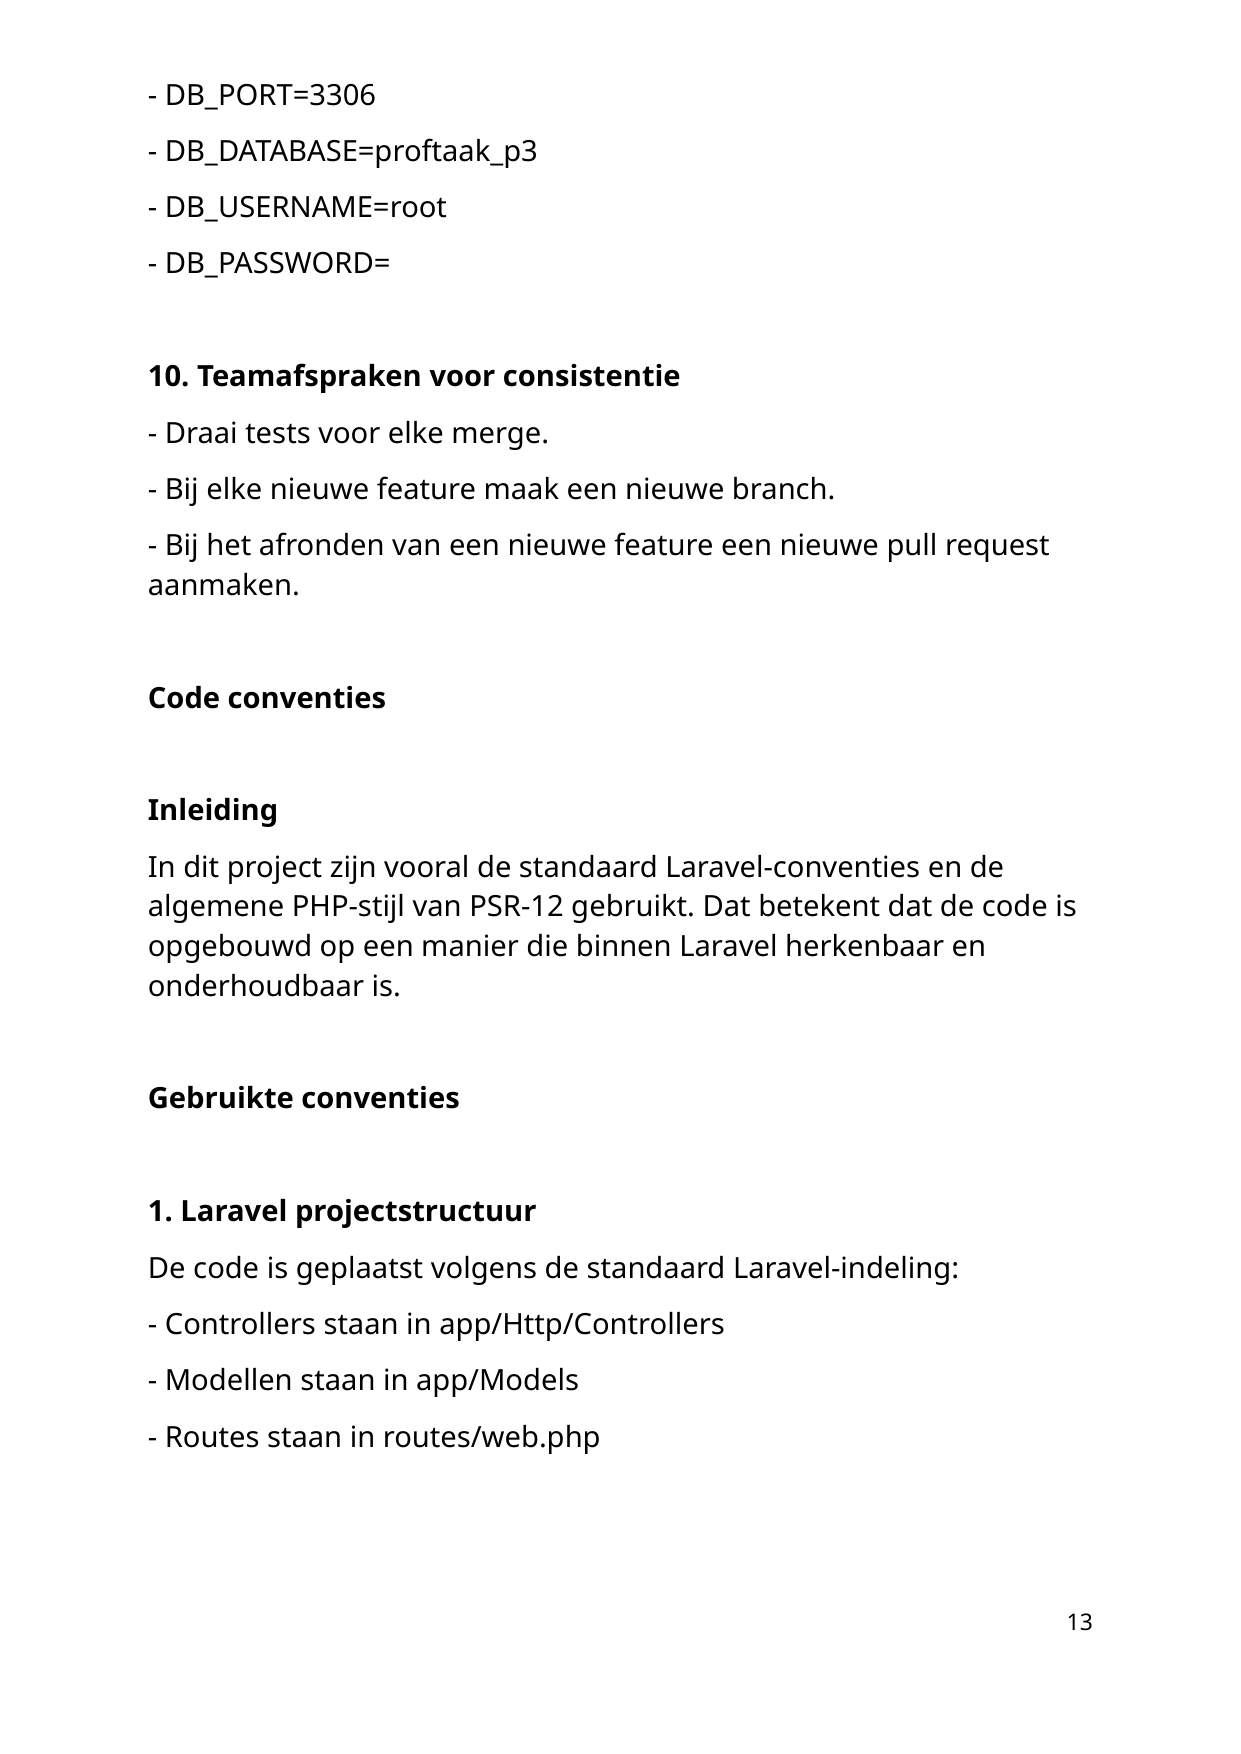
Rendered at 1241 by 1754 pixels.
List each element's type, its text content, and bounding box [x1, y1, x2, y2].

text Inleiding [148, 790, 1093, 829]
text - Bij elke nieuwe feature maak een nieuwe branch. [148, 468, 1093, 508]
text - Controllers staan in app/Http/Controllers [148, 1303, 1093, 1343]
text Code conventies [148, 677, 1093, 717]
text - DB_PORT=3306 [148, 74, 1093, 113]
text - DB_DATABASE=proftaak_p3 [148, 130, 1093, 170]
text 10. Teamafspraken voor consistentie [148, 356, 1093, 395]
text De code is geplaatst volgens de standaard Laravel-indeling: [148, 1247, 1093, 1287]
text - DB_USERNAME=root [148, 186, 1093, 226]
text - Draai tests voor elke merge. [148, 412, 1093, 452]
text - Modellen staan in app/Models [148, 1359, 1093, 1399]
text 1. Laravel projectstructuur [148, 1191, 1093, 1230]
text - Bij het afronden van een nieuwe feature een nieuwe pull request aanmaken. [148, 524, 1093, 604]
text In dit project zijn vooral de standaard Laravel-conventies en de algemene PHP-stijl van PSR-12 gebruikt. Dat betekent dat de code is opgebouwd op een manier die binnen Laravel herkenbaar en onderhoudbaar is. [148, 846, 1093, 1005]
text - DB_PASSWORD= [148, 243, 1093, 282]
text - Routes staan in routes/web.php [148, 1416, 1093, 1456]
text Gebruikte conventies [148, 1078, 1093, 1117]
